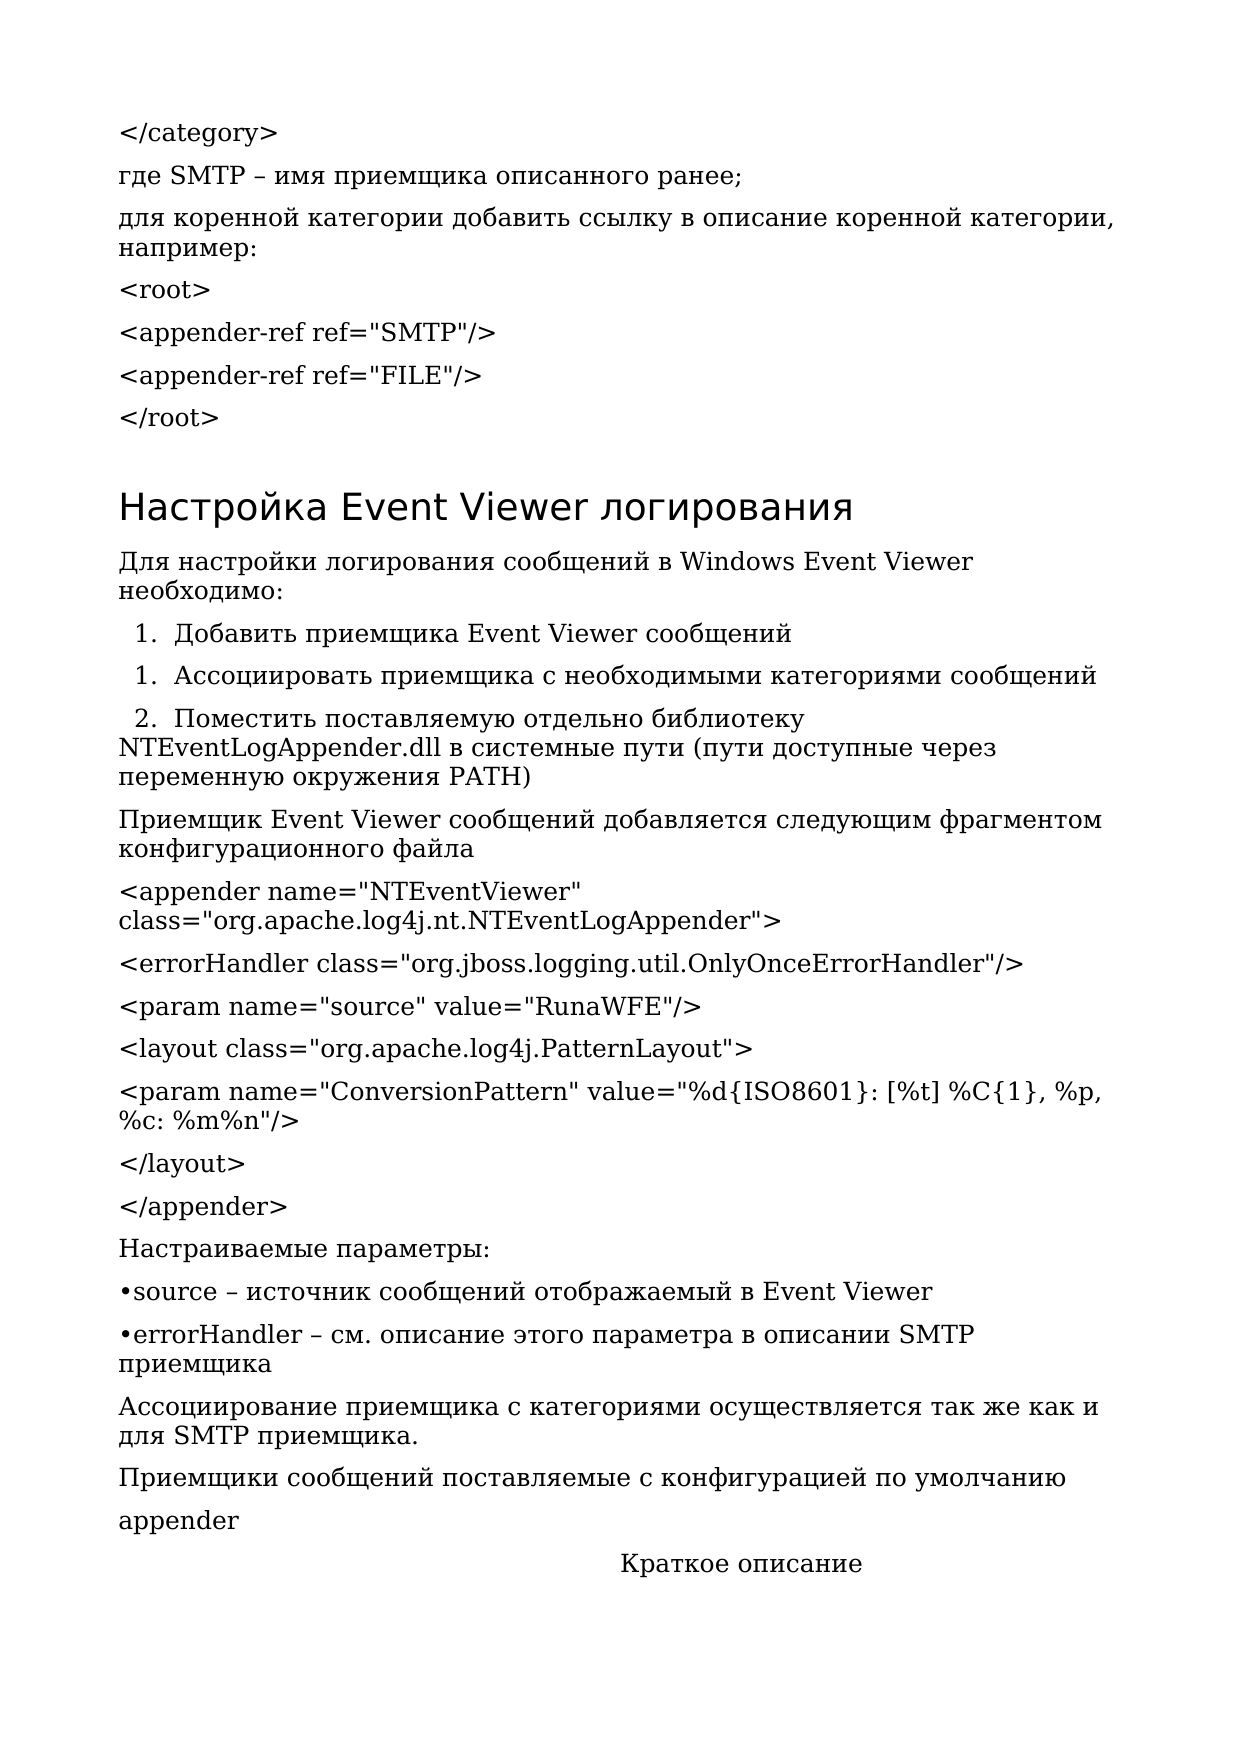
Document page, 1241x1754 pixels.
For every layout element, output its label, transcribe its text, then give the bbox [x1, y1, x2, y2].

subtitle Настройка Event Viewer логирования [118, 485, 1122, 529]
text где SMTP – имя приемщика описанного ранее; [118, 161, 1122, 190]
text <appender name="NTEventViewer" class="org.apache.log4j.nt.NTEventLogAppender"> [118, 877, 1122, 935]
text Для настройки логирования сообщений в Windows Event Viewer необходимо: [118, 547, 1122, 605]
text <appender-ref ref="FILE"/> [118, 361, 1122, 390]
text <appender-ref ref="SMTP"/> [118, 318, 1122, 347]
table_header appender [118, 1500, 620, 1628]
list Ассоциировать приемщика с необходимыми категориями сообщений [118, 661, 1122, 691]
text </category> [118, 118, 1122, 147]
list errorHandler – см. описание этого параметра в описании SMTP приемщика [118, 1320, 1122, 1378]
text <errorHandler class="org.jboss.logging.util.OnlyOnceErrorHandler"/> [118, 949, 1122, 978]
list Поместить поставляемую отдельно библиотеку NTEventLogAppender.dll в системные пути (пути доступные через переменную окружения PATH) [118, 704, 1122, 792]
text Приемщик Event Viewer сообщений добавляется следующим фрагментом конфигурационного файла [118, 805, 1122, 863]
text <param name="ConversionPattern" value="%d{ISO8601}: [%t] %C{1}, %p, %c: %m%n"/> [118, 1077, 1122, 1135]
text </root> [118, 403, 1122, 433]
text Настраиваемые параметры: [118, 1234, 1122, 1263]
text <param name="source" value="RunaWFE"/> [118, 992, 1122, 1021]
text </layout> [118, 1149, 1122, 1178]
text для коренной категории добавить ссылку в описание коренной категории, например: [118, 203, 1122, 262]
table_header Краткое описание [620, 1500, 1122, 1628]
list Добавить приемщика Event Viewer сообщений [118, 619, 1122, 648]
text Приемщики сообщений поставляемые с конфигурацией по умолчанию [118, 1463, 1122, 1493]
text <root> [118, 275, 1122, 304]
list source – источник сообщений отображаемый в Event Viewer [118, 1277, 1122, 1306]
text Ассоциирование приемщика с категориями осуществляется так же как и для SMTP приемщика. [118, 1392, 1122, 1450]
text <layout class="org.apache.log4j.PatternLayout"> [118, 1034, 1122, 1063]
text </appender> [118, 1192, 1122, 1221]
